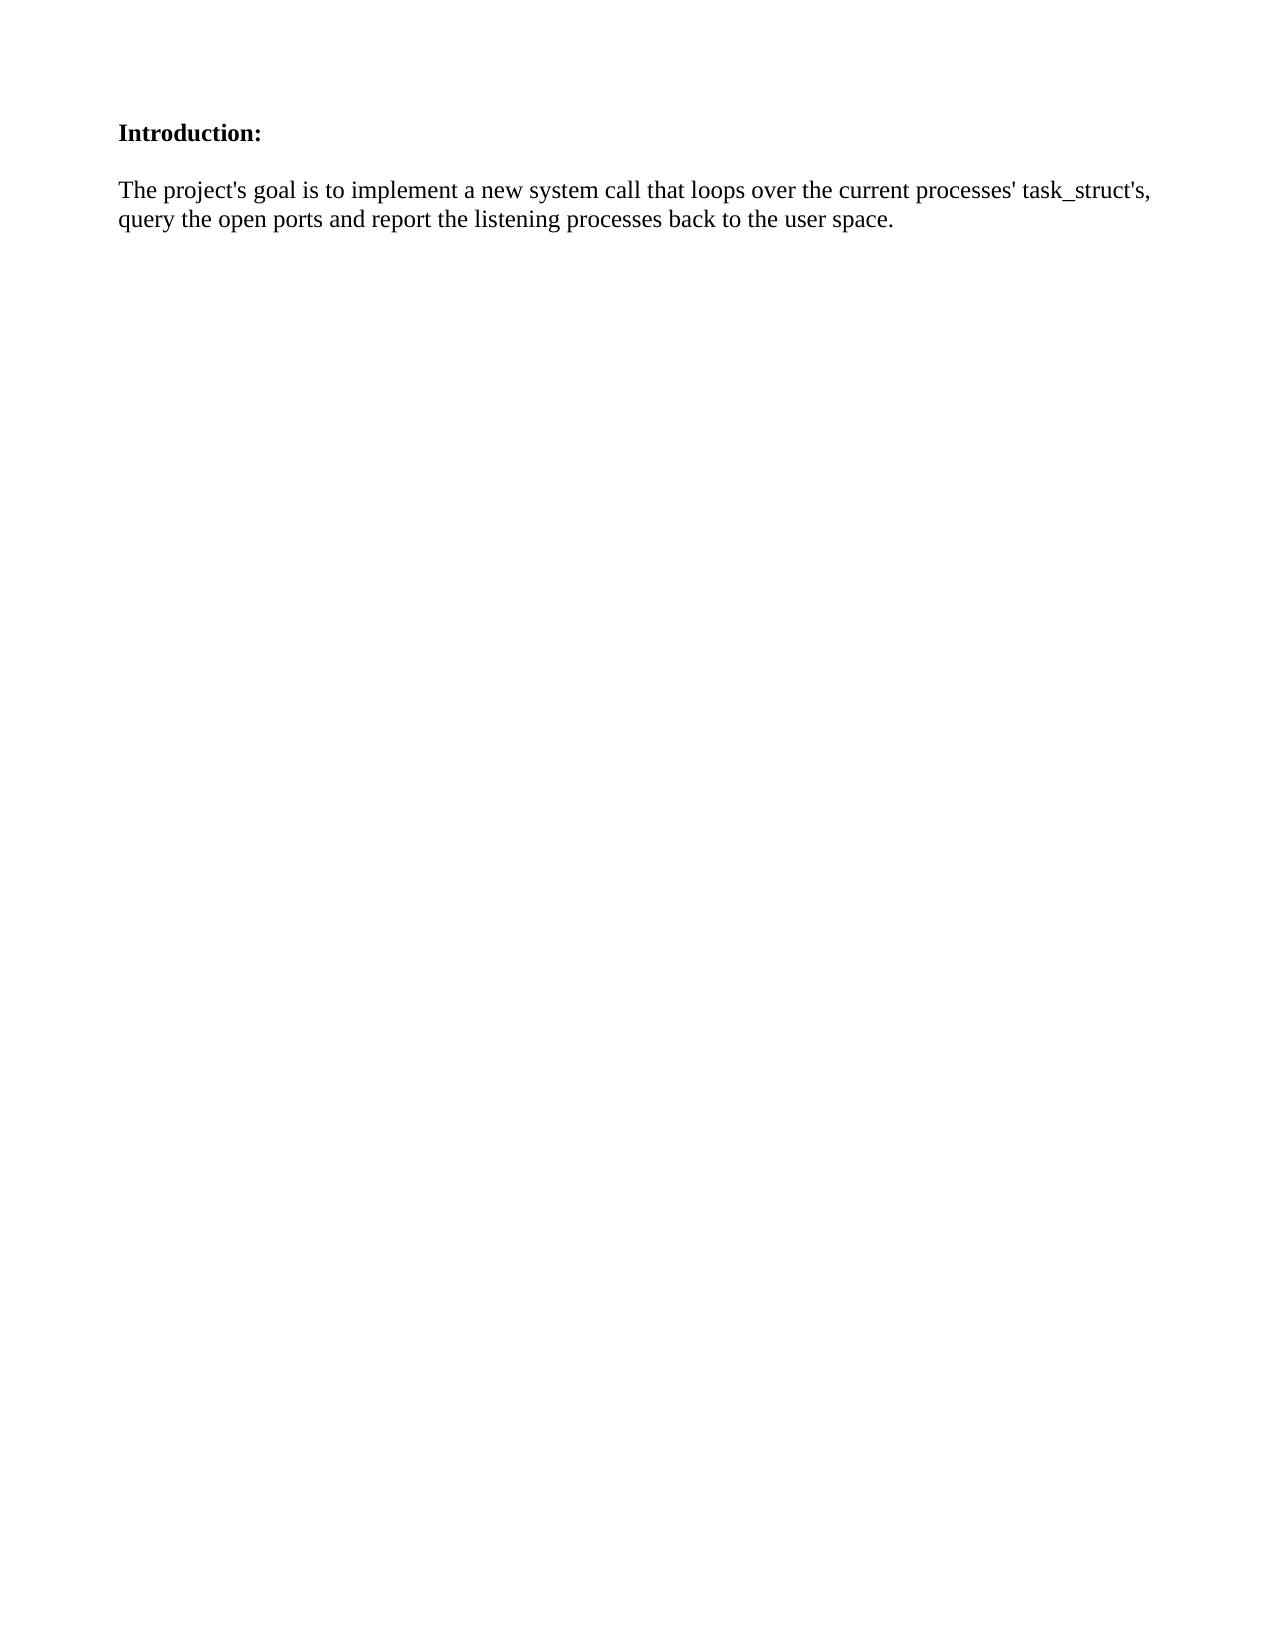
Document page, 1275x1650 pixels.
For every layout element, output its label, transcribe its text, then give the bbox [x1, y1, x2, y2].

text The project's goal is to implement a new system call that loops over the current processes' task_struct's, query the open ports and report the listening processes back to the user space. [118, 176, 1157, 233]
text Introduction: [118, 118, 1157, 147]
